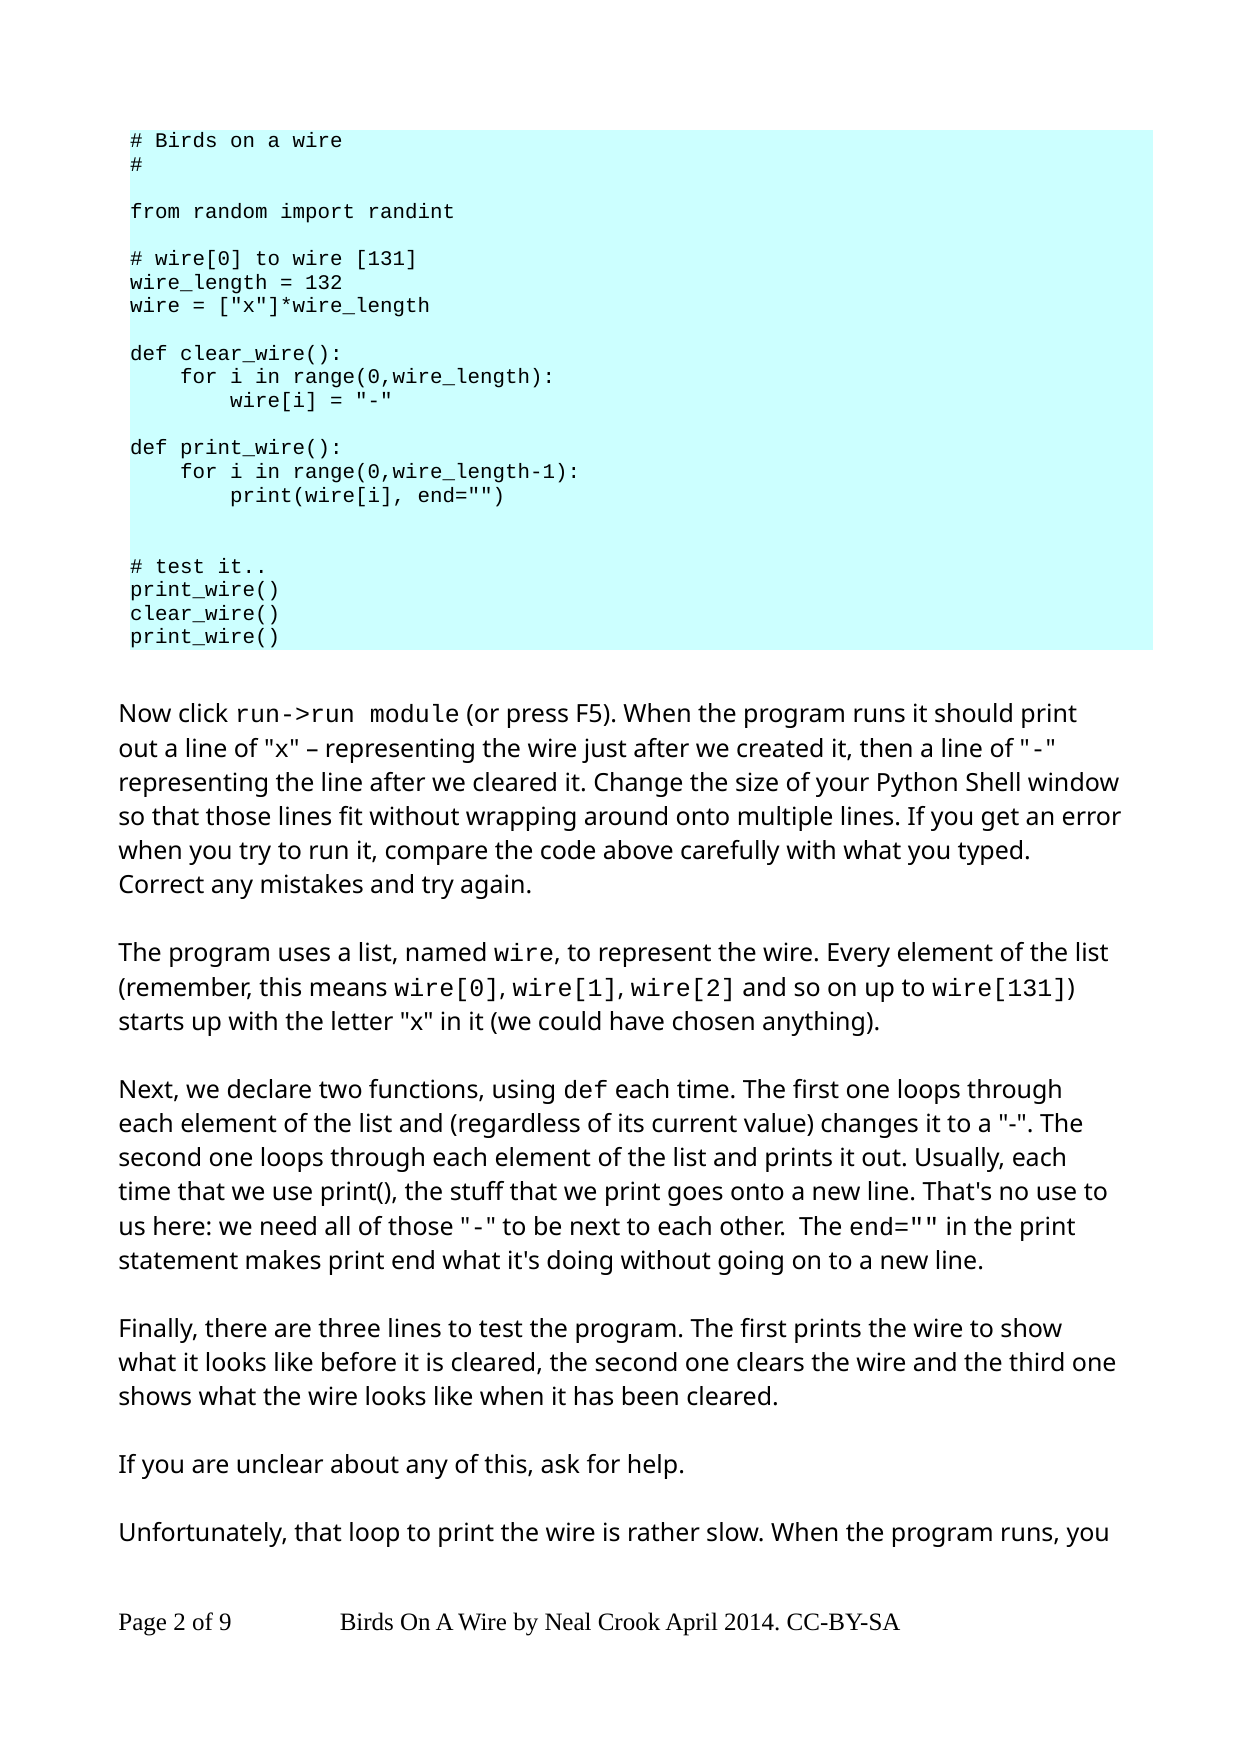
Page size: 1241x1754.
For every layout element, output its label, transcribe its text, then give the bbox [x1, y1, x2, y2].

text for i in range(0,wire_length-1): [130, 461, 1153, 485]
text wire_length = 132 [130, 272, 1153, 296]
text wire[i] = "-" [130, 390, 1153, 414]
text for i in range(0,wire_length): [130, 366, 1153, 390]
text from random import randint [130, 201, 1153, 224]
text print(wire[i], end="") [130, 485, 1153, 508]
text clear_wire() [130, 603, 1153, 627]
text def clear_wire(): [130, 343, 1153, 366]
text The program uses a list, named wire, to represent the wire. Every element of the list (remember, this means wire[0], wire[1], wire[2] and so on up to wire[131]) starts up with the letter "x" in it (we could have chosen anything). [118, 935, 1122, 1038]
text # Birds on a wire [130, 130, 1153, 154]
text Now click run->run module (or press F5). When the program runs it should print out a line of "x" – representing the wire just after we created it, then a line of "-" representing the line after we cleared it. Change the size of your Python Shell window so that those lines fit without wrapping around onto multiple lines. If you get an error when you try to run it, compare the code above carefully with what you typed. Correct any mistakes and try again. [118, 696, 1122, 901]
text Next, we declare two functions, using def each time. The first one loops through each element of the list and (regardless of its current value) changes it to a "-". The second one loops through each element of the list and prints it out. Usually, each time that we use print(), the stuff that we print goes onto a new line. That's no use to us here: we need all of those "-" to be next to each other. The end="" in the print statement makes print end what it's doing without going on to a new line. [118, 1072, 1122, 1276]
text def print_wire(): [130, 437, 1153, 461]
text Finally, there are three lines to test the program. The first prints the wire to show what it looks like before it is cleared, the second one clears the wire and the third one shows what the wire looks like when it has been cleared. [118, 1311, 1122, 1413]
text # wire[0] to wire [131] [130, 248, 1153, 272]
text # test it.. [130, 556, 1153, 579]
text wire = ["x"]*wire_length [130, 296, 1153, 319]
text print_wire() [130, 579, 1153, 603]
text Unfortunately, that loop to print the wire is rather slow. When the program runs, you [118, 1515, 1122, 1549]
text print_wire() [130, 627, 1153, 650]
text If you are unclear about any of this, ask for help. [118, 1447, 1122, 1481]
text # [130, 154, 1153, 177]
